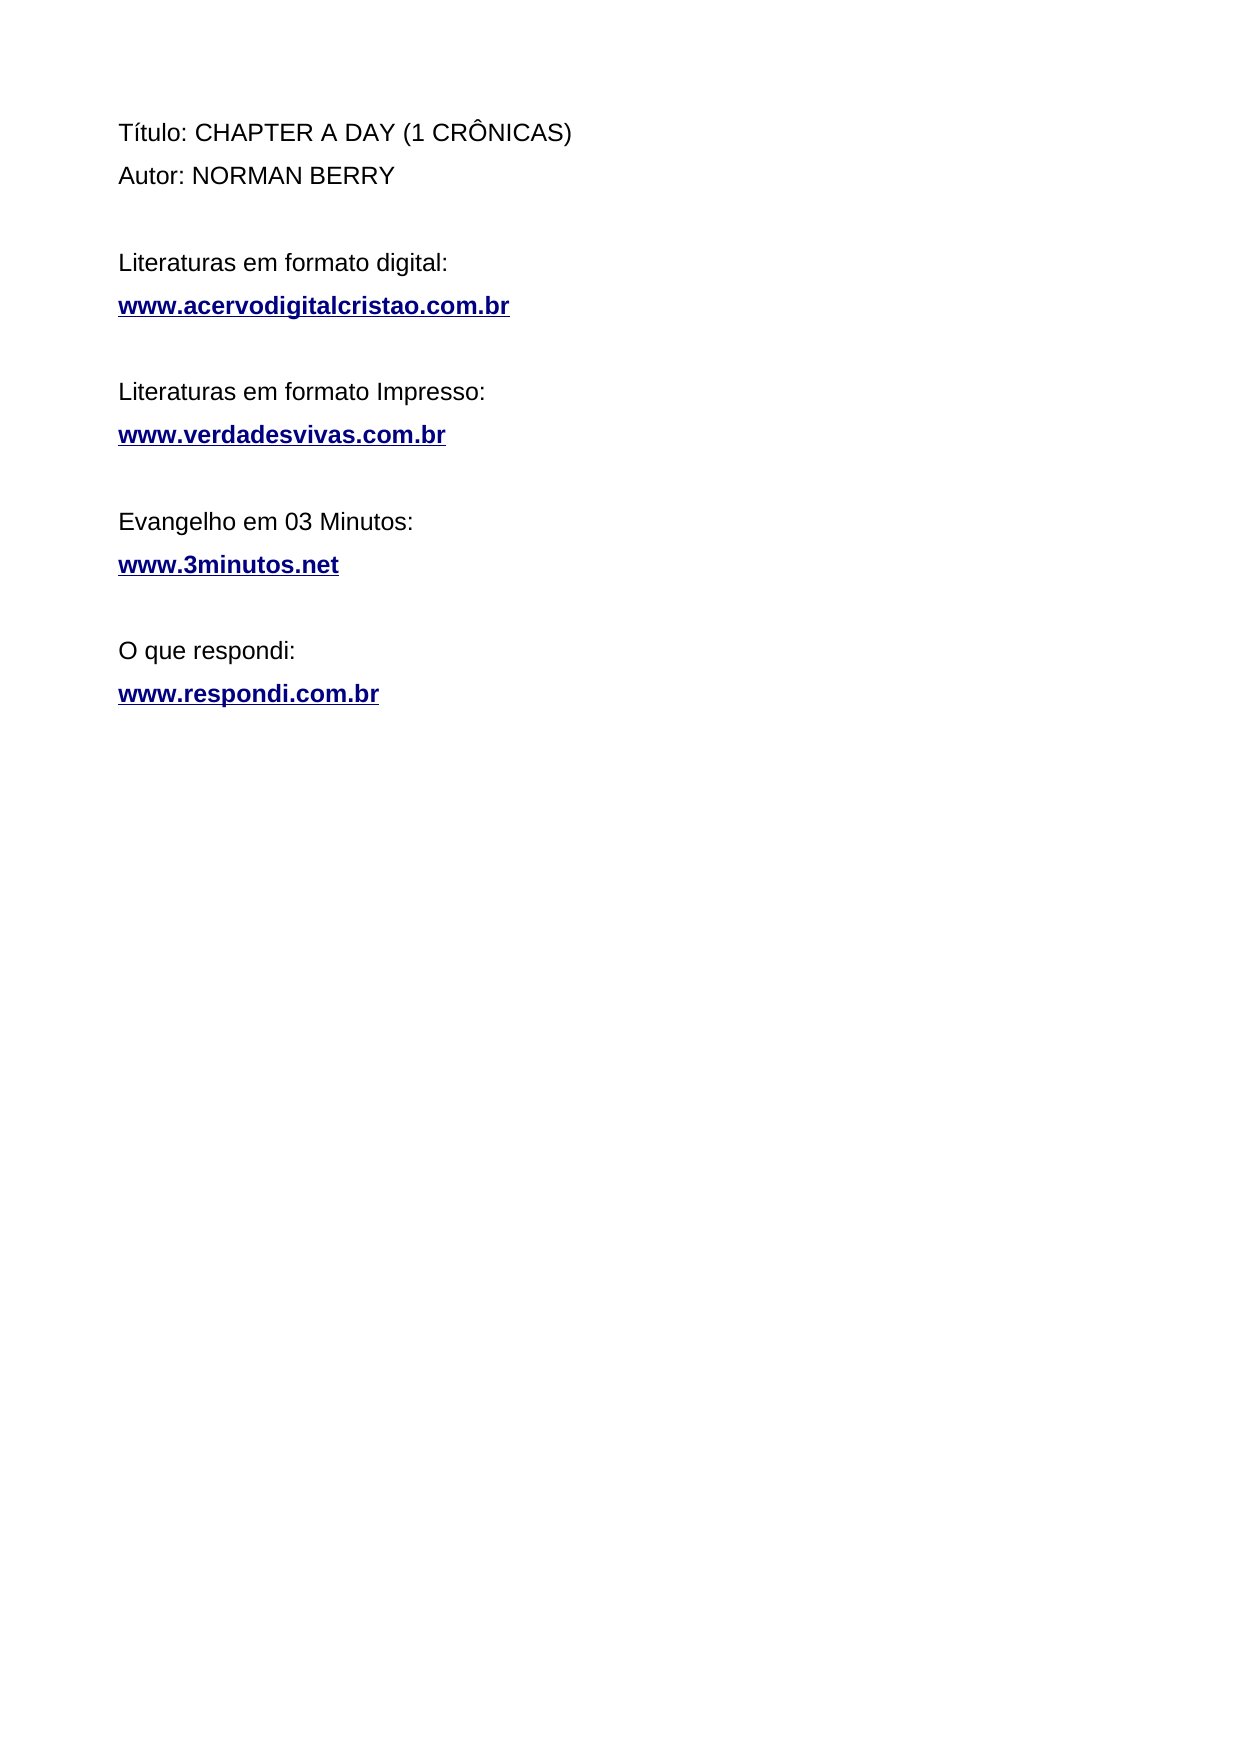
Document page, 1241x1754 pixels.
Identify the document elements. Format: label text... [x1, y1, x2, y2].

text Título: CHAPTER A DAY (1 CRÔNICAS) Autor: NORMAN BERRY Literaturas em formato digital: www.acervodigitalcristao.com.br Literaturas em formato Impresso: www.verdadesvivas.com.br Evangelho em 03 Minutos: www.3minutos.net O que respondi: www.respondi.com.br [118, 118, 1122, 708]
